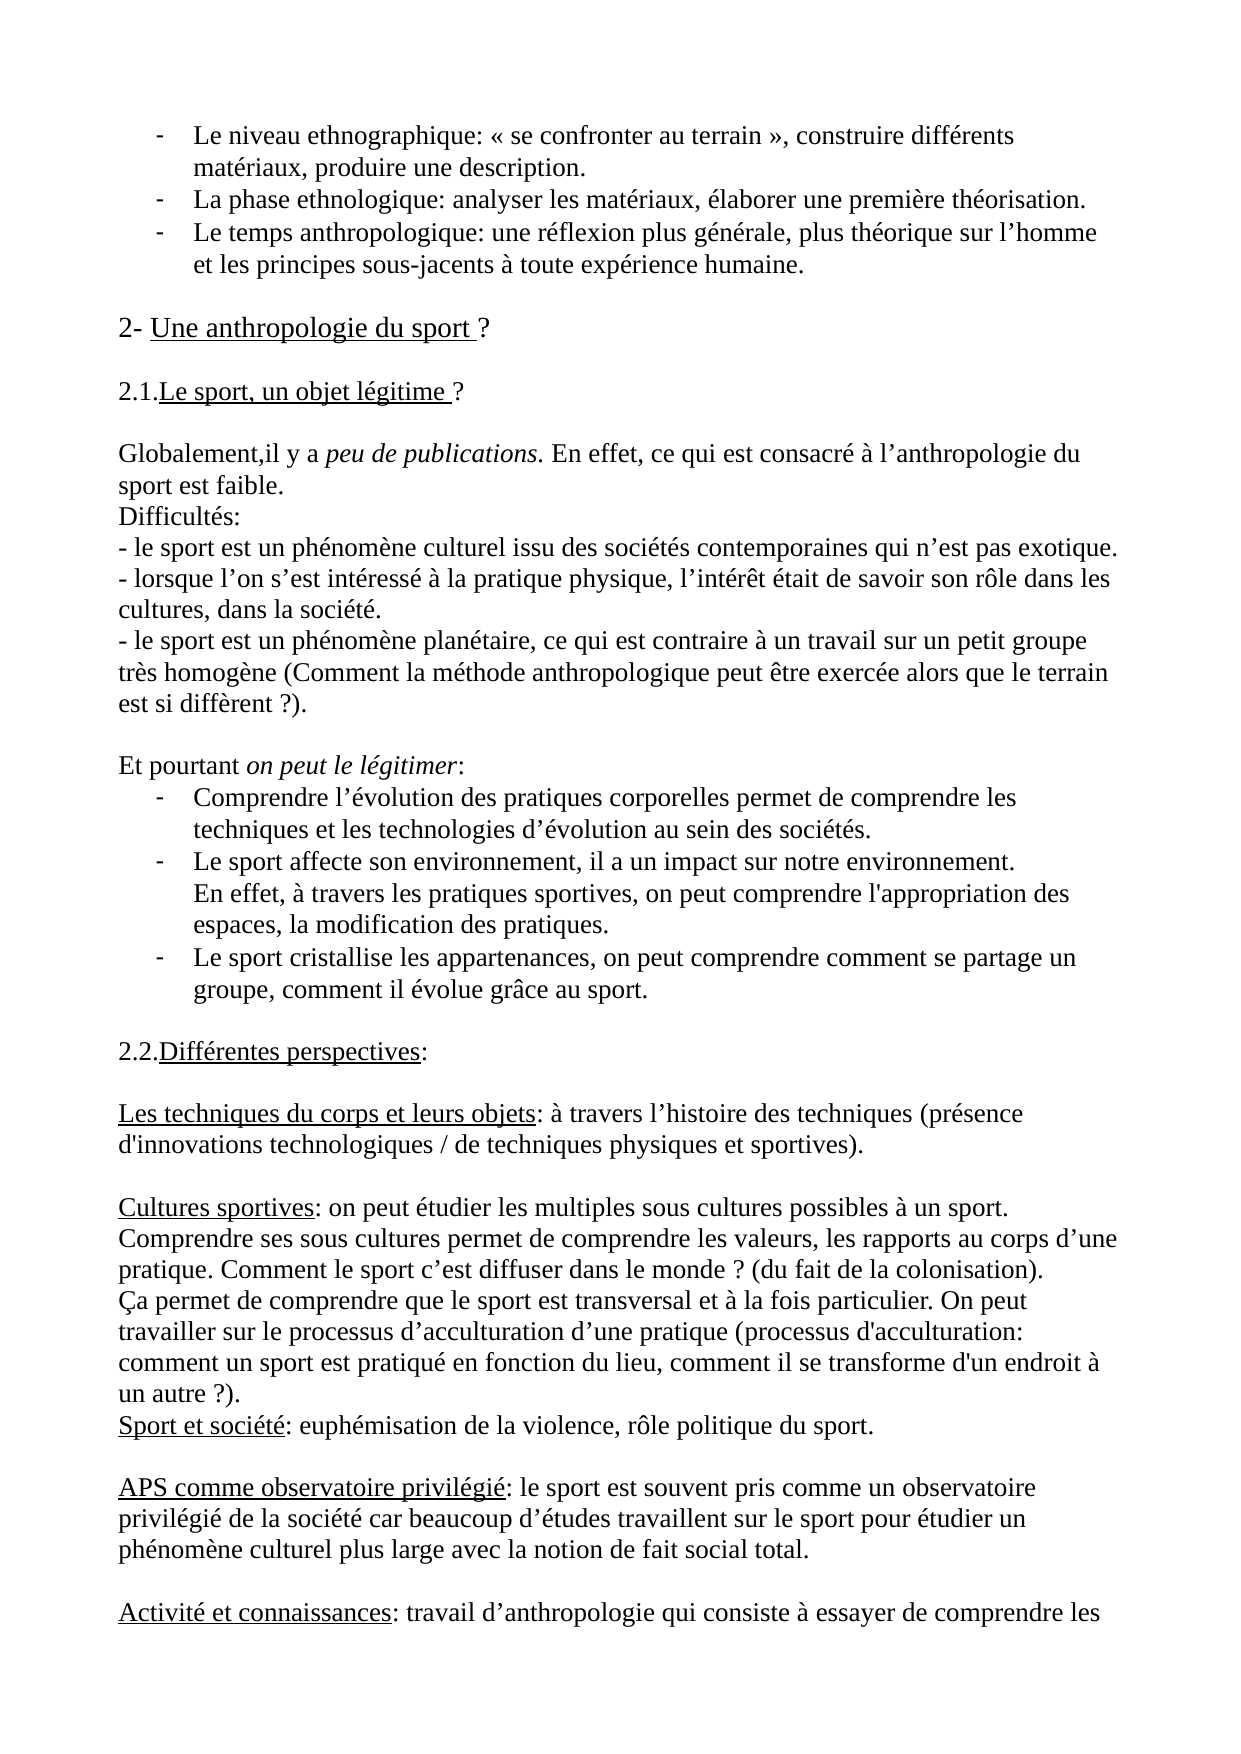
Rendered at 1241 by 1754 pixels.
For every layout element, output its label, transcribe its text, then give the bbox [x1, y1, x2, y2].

text Cultures sportives: on peut étudier les multiples sous cultures possibles à un sport. Comprendre ses sous cultures permet de comprendre les valeurs, les rapports au corps d’une pratique. Comment le sport c’est diffuser dans le monde ? (du fait de la colonisation). Ça permet de comprendre que le sport est transversal et à la fois particulier. On peut travailler sur le processus d’acculturation d’une pratique (processus d'acculturation: comment un sport est pratiqué en fonction du lieu, comment il se transforme d'un endroit à un autre ?). [118, 1191, 1122, 1409]
text 2.1.Le sport, un objet légitime ? [118, 375, 1122, 406]
list Le sport cristallise les appartenances, on peut comprendre comment se partage un groupe, comment il évolue grâce au sport. [156, 940, 1122, 1004]
text 2.2.Différentes perspectives: [118, 1035, 1122, 1066]
text Difficultés: [118, 500, 1122, 531]
text Et pourtant on peut le légitimer: [118, 749, 1122, 780]
text Les techniques du corps et leurs objets: à travers l’histoire des techniques (présence d'innovations technologiques / de techniques physiques et sportives). [118, 1097, 1122, 1159]
text - le sport est un phénomène culturel issu des sociétés contemporaines qui n’est pas exotique. [118, 531, 1122, 562]
text 2- Une anthropologie du sport ? [118, 311, 1122, 344]
text Globalement,il y a peu de publications. En effet, ce qui est consacré à l’anthropologie du sport est faible. [118, 438, 1122, 500]
list Le temps anthropologique: une réflexion plus générale, plus théorique sur l’homme et les principes sous-jacents à toute expérience humaine. [156, 215, 1122, 279]
list La phase ethnologique: analyser les matériaux, élaborer une première théorisation. [156, 182, 1122, 215]
list Le niveau ethnographique: « se confronter au terrain », construire différents matériaux, produire une description. [156, 118, 1122, 182]
text Activité et connaissances: travail d’anthropologie qui consiste à essayer de comprendre les [118, 1596, 1122, 1627]
list Le sport affecte son environnement, il a un impact sur notre environnement. [156, 844, 1122, 877]
list En effet, à travers les pratiques sportives, on peut comprendre l'appropriation des espaces, la modification des pratiques. [156, 877, 1122, 940]
text - le sport est un phénomène planétaire, ce qui est contraire à un travail sur un petit groupe très homogène (Comment la méthode anthropologique peut être exercée alors que le terrain est si diffèrent ?). [118, 624, 1122, 718]
text APS comme observatoire privilégié: le sport est souvent pris comme un observatoire privilégié de la société car beaucoup d’études travaillent sur le sport pour étudier un phénomène culturel plus large avec la notion de fait social total. [118, 1471, 1122, 1564]
text - lorsque l’on s’est intéressé à la pratique physique, l’intérêt était de savoir son rôle dans les cultures, dans la société. [118, 562, 1122, 624]
list Comprendre l’évolution des pratiques corporelles permet de comprendre les techniques et les technologies d’évolution au sein des sociétés. [156, 780, 1122, 844]
text Sport et société: euphémisation de la violence, rôle politique du sport. [118, 1409, 1122, 1440]
